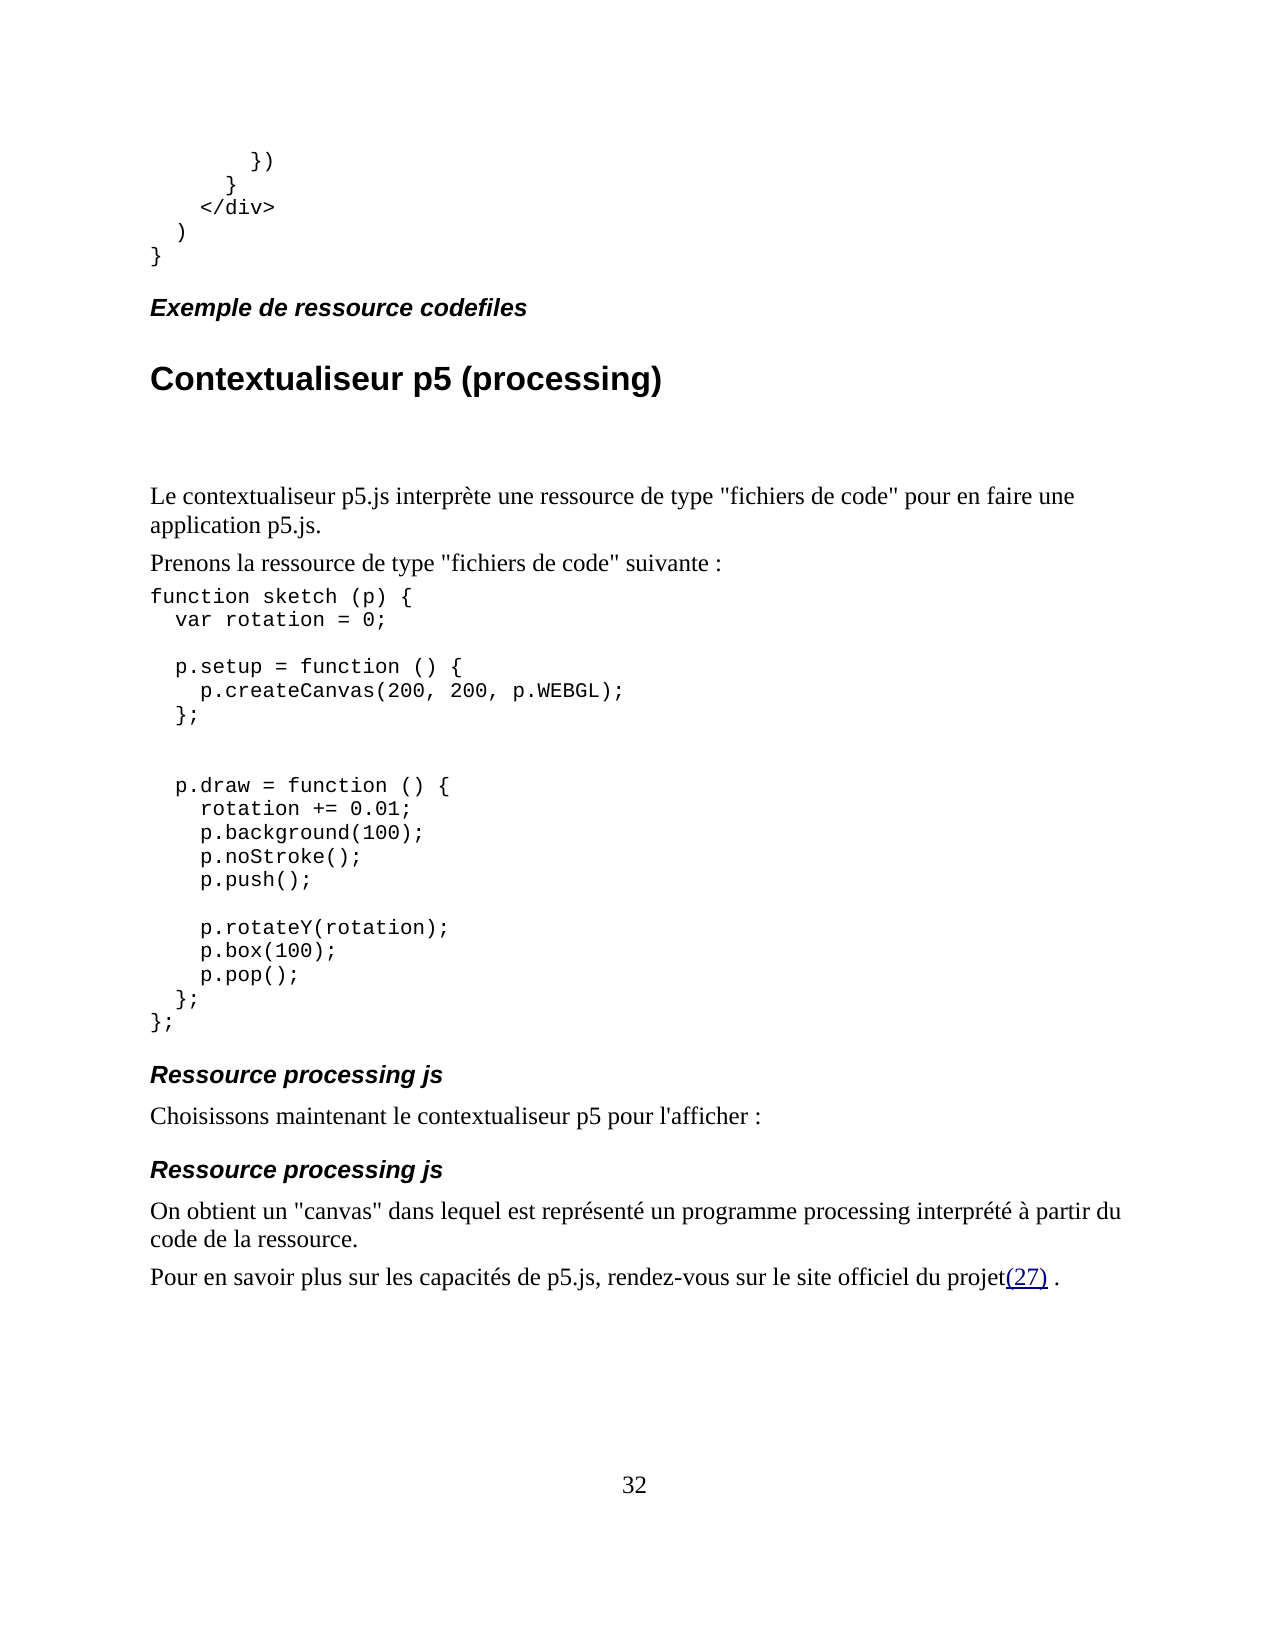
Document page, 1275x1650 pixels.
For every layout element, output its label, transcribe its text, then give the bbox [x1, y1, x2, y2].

text p.rotateY(rotation); [150, 917, 1125, 940]
text }; [150, 988, 1125, 1011]
text ) [150, 221, 1125, 244]
text } [150, 174, 1125, 197]
text p.draw = function () { [150, 775, 1125, 798]
text On obtient un "canvas" dans lequel est représenté un programme processing interprété à partir du code de la ressource. [150, 1196, 1125, 1253]
text p.push(); [150, 869, 1125, 893]
text p.noStroke(); [150, 846, 1125, 869]
text }; [150, 1011, 1125, 1035]
text </div> [150, 197, 1125, 221]
text p.background(100); [150, 822, 1125, 846]
text rotation += 0.01; [150, 798, 1125, 822]
text Le contextualiseur p5.js interprète une ressource de type "fichiers de code" pour en faire une application p5.js. [150, 481, 1125, 539]
subtitle Exemple de ressource codefiles [150, 293, 1125, 322]
subtitle Ressource processing js [150, 1060, 1125, 1088]
text } [150, 244, 1125, 268]
subtitle Ressource processing js [150, 1155, 1125, 1183]
text var rotation = 0; [150, 609, 1125, 633]
text function sketch (p) { [150, 586, 1125, 609]
text Choisissons maintenant le contextualiseur p5 pour l'afficher : [150, 1101, 1125, 1130]
text p.createCanvas(200, 200, p.WEBGL); [150, 680, 1125, 704]
text }) [150, 150, 1125, 174]
text }; [150, 704, 1125, 727]
text Prenons la ressource de type "fichiers de code" suivante : [150, 548, 1125, 577]
text p.setup = function () { [150, 657, 1125, 680]
text Pour en savoir plus sur les capacités de p5.js, rendez-vous sur le site officiel du projet(27) . [150, 1262, 1125, 1291]
subtitle Contextualiseur p5 (processing) [150, 359, 1125, 398]
text p.box(100); [150, 940, 1125, 964]
text p.pop(); [150, 964, 1125, 988]
